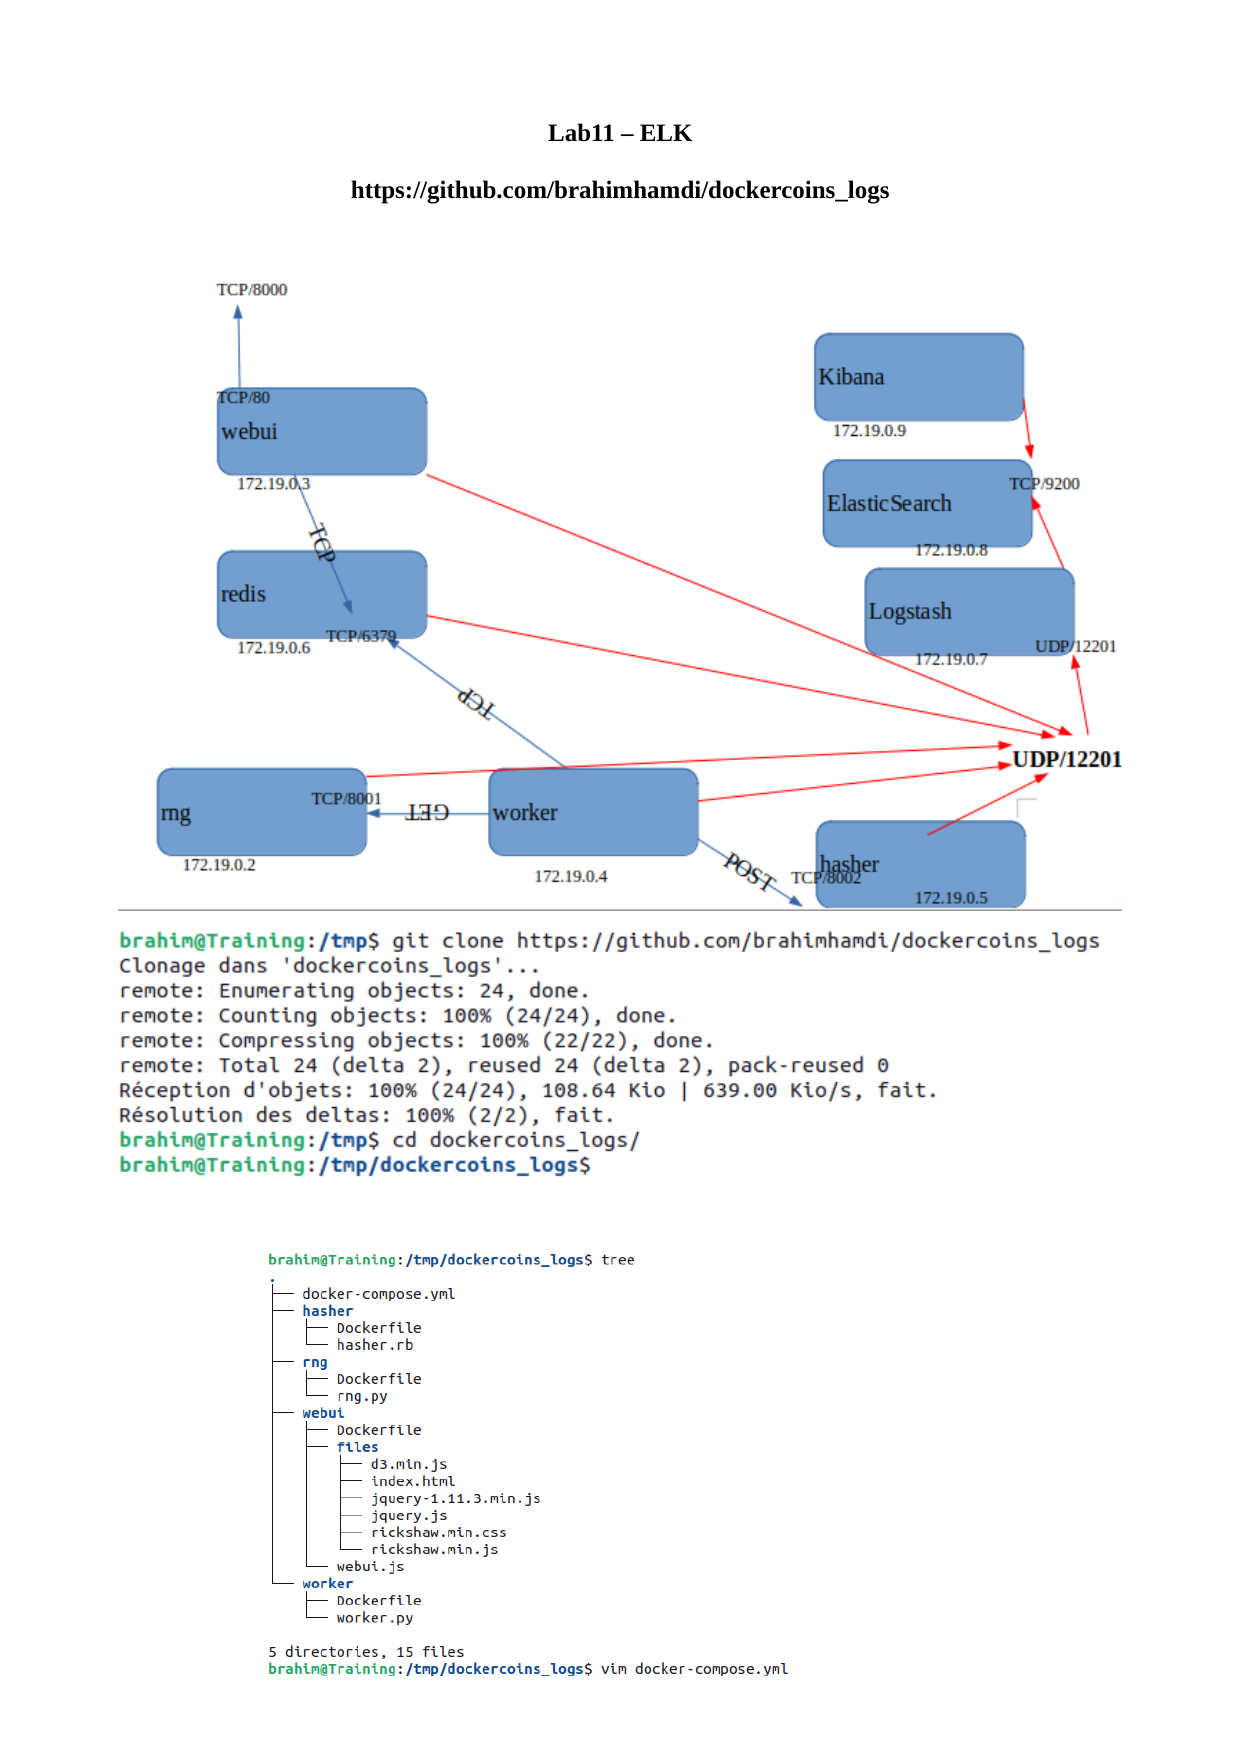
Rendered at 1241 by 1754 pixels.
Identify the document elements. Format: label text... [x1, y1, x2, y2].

picture [267, 1247, 973, 1676]
text Lab11 – ELK [118, 118, 1122, 147]
picture [118, 261, 1123, 911]
picture [118, 923, 1123, 1190]
text https://github.com/brahimhamdi/dockercoins_logs [118, 176, 1122, 204]
